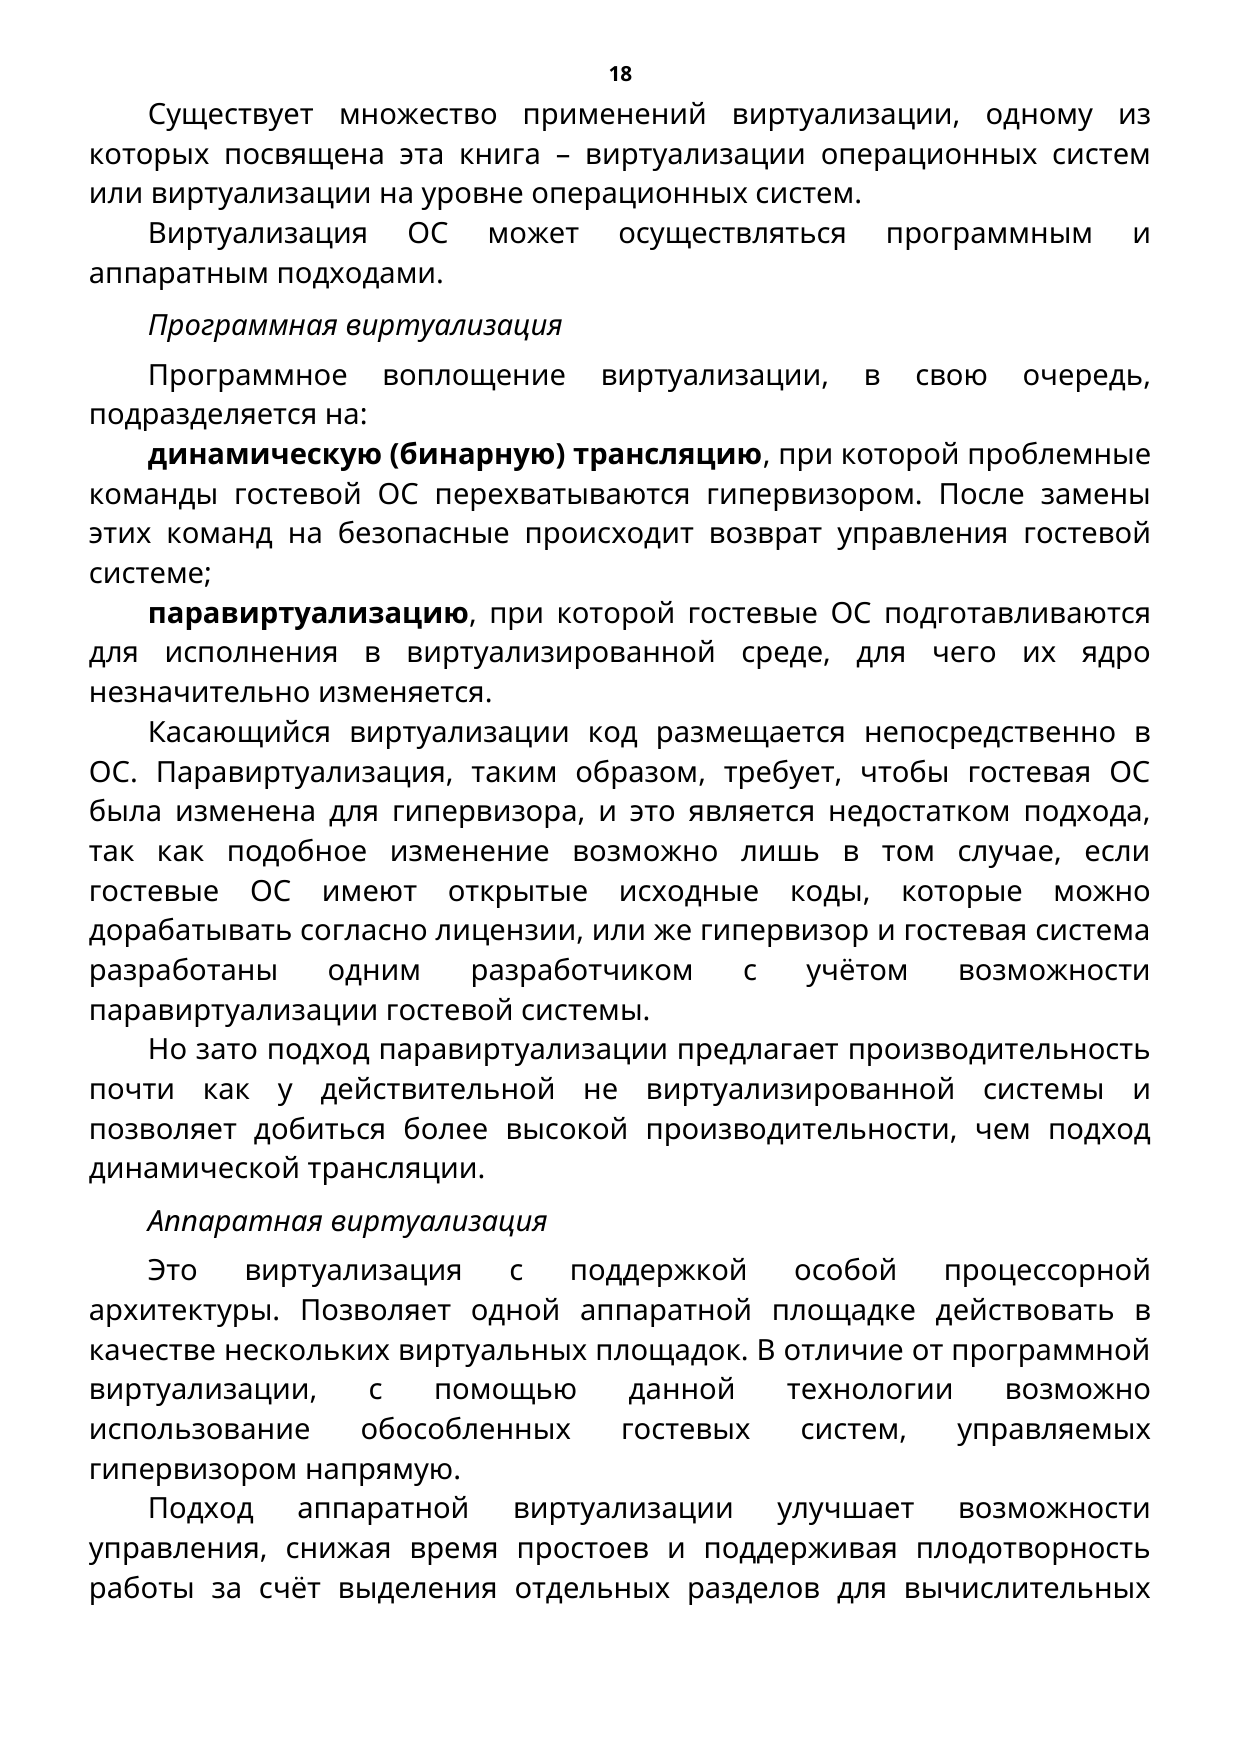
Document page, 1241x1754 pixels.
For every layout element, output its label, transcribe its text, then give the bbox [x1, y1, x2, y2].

text Это виртуализация с поддержкой особой процессорной архитектуры. Позволяет одной аппаратной площадке действовать в качестве нескольких виртуальных площадок. В отличие от программной виртуализации, с помощью данной технологии возможно использование обособленных гостевых систем, управляемых гипервизором напрямую. [89, 1249, 1152, 1488]
text Но зато подход паравиртуализации предлагает производительность почти как у действительной не виртуализированной системы и позволяет добиться более высокой производительности, чем подход динамической трансляции. [89, 1029, 1152, 1187]
text Программное воплощение виртуализации, в свою очередь, подразделяется на: [89, 354, 1152, 433]
text паравиртуализацию, при которой гостевые ОС подготавливаются для исполнения в виртуализированной среде, для чего их ядро незначительно изменяется. [89, 592, 1152, 711]
text Касающийся виртуализации код размещается непосредственно в ОС. Паравиртуализация, таким образом, требует, чтобы гостевая ОС была изменена для гипервизора, и это является недостатком подхода, так как подобное изменение возможно лишь в том случае, если гостевые ОС имеют открытые исходные коды, которые можно дорабатывать согласно лицензии, или же гипервизор и гостевая система разработаны одним разработчиком с учётом возможности паравиртуализации гостевой системы. [89, 711, 1152, 1029]
text Подход аппаратной виртуализации улучшает возможности управления, снижая время простоев и поддерживая плодотворность работы за счёт выделения отдельных разделов для вычислительных [89, 1488, 1152, 1607]
text Виртуализация ОС может осуществляться программным и аппаратным подходами. [89, 212, 1152, 292]
text Существует множество применений виртуализации, одному из которых посвящена эта книга – виртуализации операционных систем или виртуализации на уровне операционных систем. [89, 93, 1152, 212]
subtitle Программная виртуализация [89, 304, 1152, 344]
subtitle Аппаратная виртуализация [89, 1200, 1152, 1239]
text динамическую (бинарную) трансляцию, при которой проблемные команды гостевой ОС перехватываются гипервизором. После замены этих команд на безопасные происходит возврат управления гостевой системе; [89, 433, 1152, 592]
